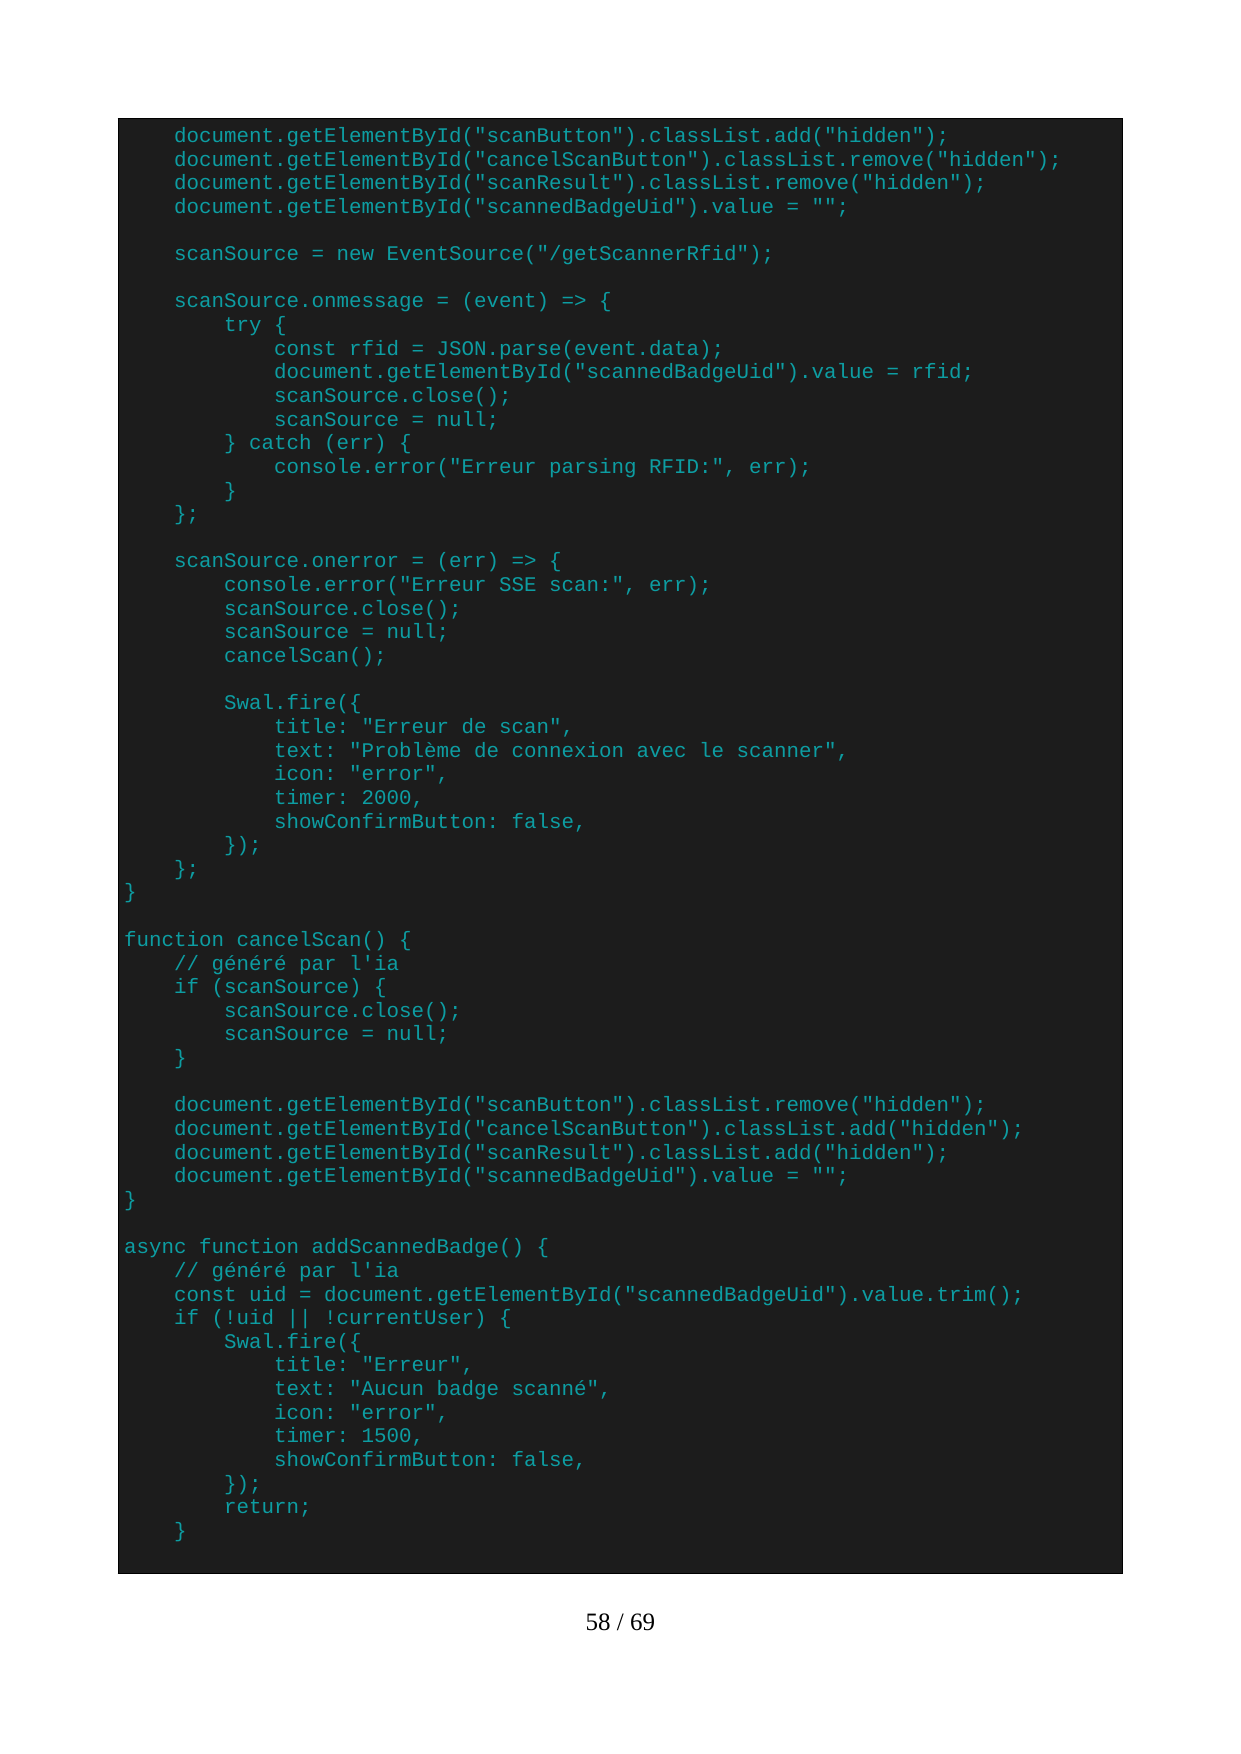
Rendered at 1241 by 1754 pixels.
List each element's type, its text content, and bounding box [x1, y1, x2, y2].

table_header document.getElementById("scanButton").classList.add("hidden"); document.getElementById("cancelScanButton").classList.remove("hidden"); document.getElementById("scanResult").classList.remove("hidden"); document.getElementById("scannedBadgeUid").value = ""; scanSource = new EventSource("/getScannerRfid"); scanSource.onmessage = (event) => { try { const rfid = JSON.parse(event.data); document.getElementById("scannedBadgeUid").value = rfid; scanSource.close(); scanSource = null; } catch (err) { console.error("Erreur parsing RFID:", err); } }; scanSource.onerror = (err) => { console.error("Erreur SSE scan:", err); scanSource.close(); scanSource = null; cancelScan(); Swal.fire({ title: "Erreur de scan", text: "Problème de connexion avec le scanner", icon: "error", timer: 2000, showConfirmButton: false, }); }; } function cancelScan() { // généré par l'ia if (scanSource) { scanSource.close(); scanSource = null; } document.getElementById("scanButton").classList.remove("hidden"); document.getElementById("cancelScanButton").classList.add("hidden"); document.getElementById("scanResult").classList.add("hidden"); document.getElementById("scannedBadgeUid").value = ""; } async function addScannedBadge() { // généré par l'ia const uid = document.getElementById("scannedBadgeUid").value.trim(); if (!uid || !currentUser) { Swal.fire({ title: "Erreur", text: "Aucun badge scanné", icon: "error", timer: 1500, showConfirmButton: false, }); return; } [119, 119, 1122, 1573]
